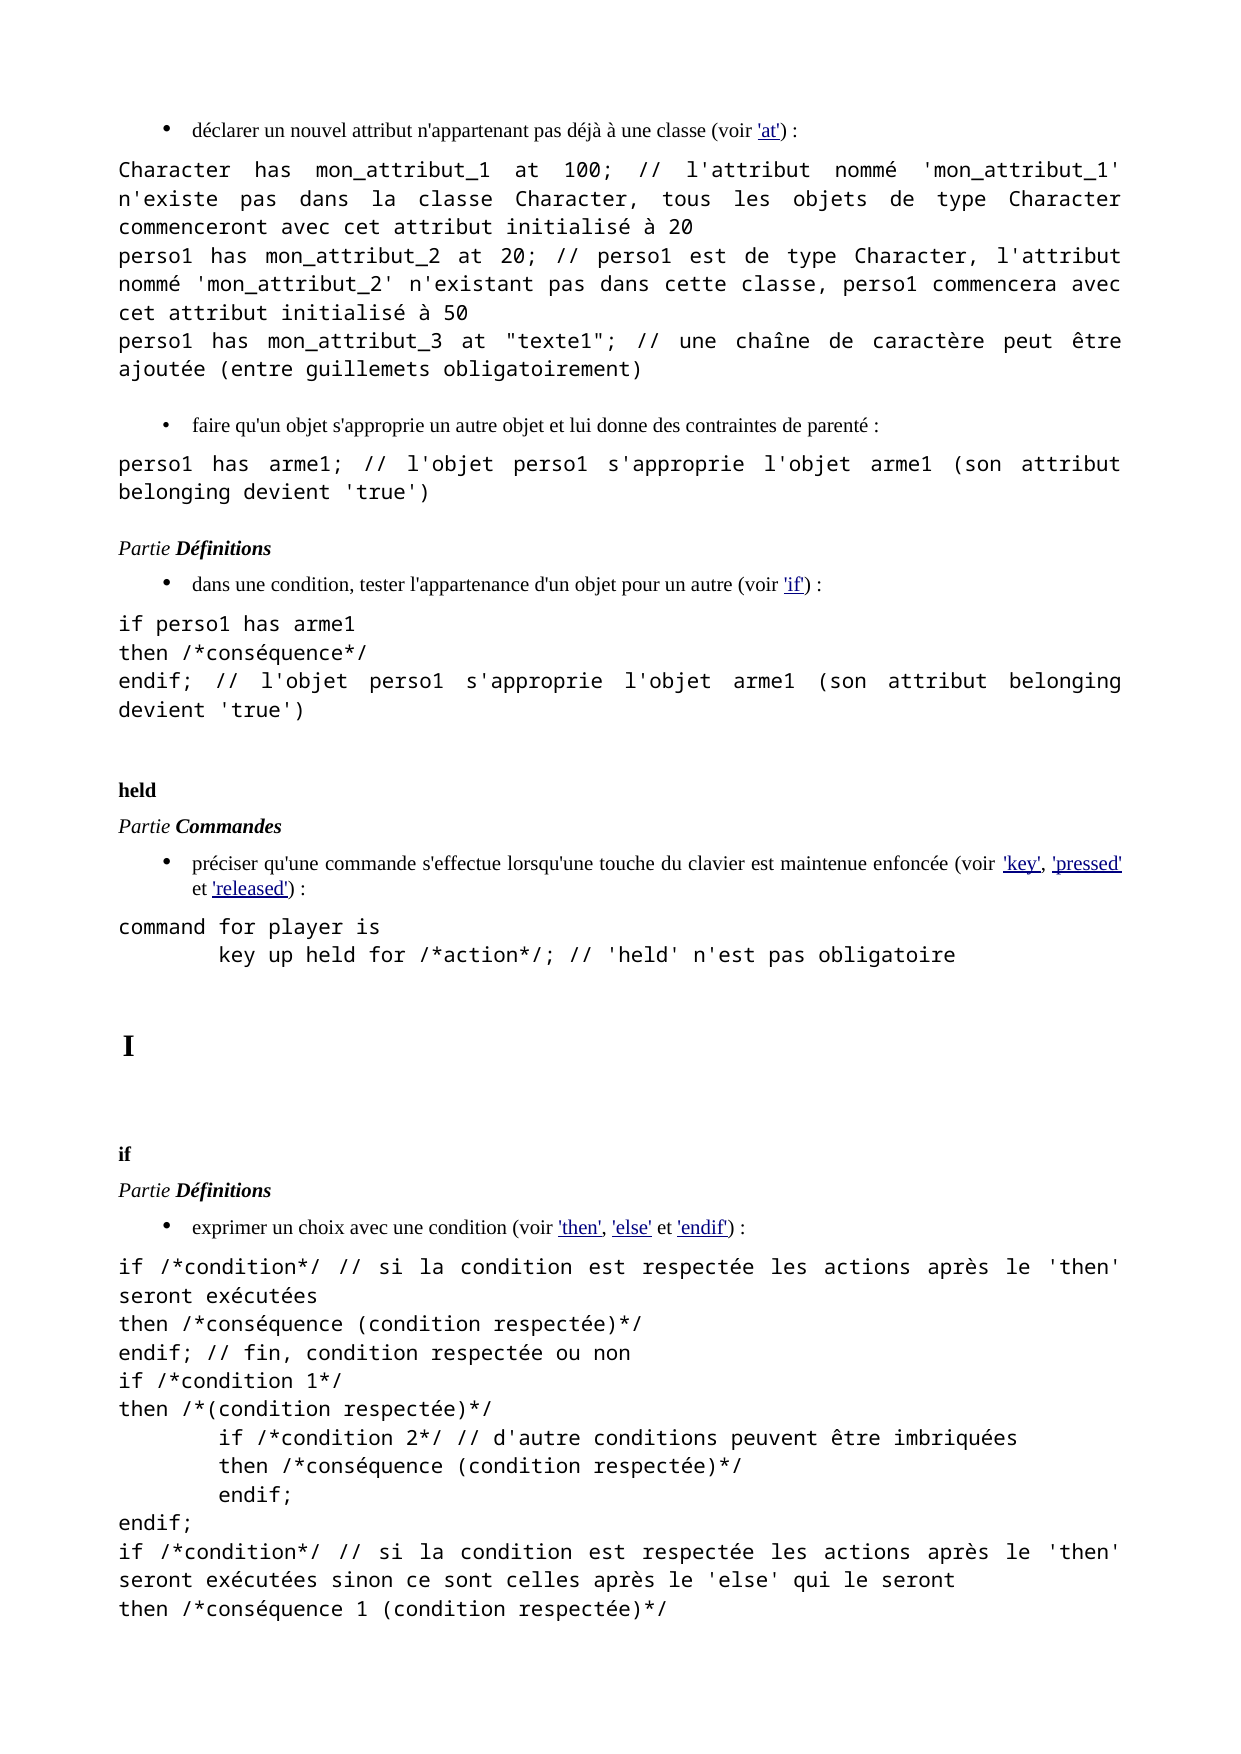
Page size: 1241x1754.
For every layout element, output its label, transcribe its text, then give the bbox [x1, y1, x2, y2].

text then /*conséquence (condition respectée)*/ [118, 1451, 1122, 1480]
subtitle if [118, 1142, 1122, 1166]
text if /*condition*/ // si la condition est respectée les actions après le 'then' seront exécutées [118, 1252, 1122, 1309]
text Partie Définitions [118, 1178, 1122, 1202]
text then /*conséquence (condition respectée)*/ [118, 1309, 1122, 1338]
text then /*conséquence 1 (condition respectée)*/ [118, 1594, 1122, 1622]
list faire qu'un objet s'approprie un autre objet et lui donne des contraintes de parenté : [162, 412, 1122, 437]
text then /*conséquence*/ [118, 638, 1122, 666]
text perso1 has arme1; // l'objet perso1 s'approprie l'objet arme1 (son attribut belonging devient 'true') [118, 449, 1122, 506]
text endif; // fin, condition respectée ou non [118, 1338, 1122, 1366]
text Partie Définitions [118, 535, 1122, 559]
text if /*condition 2*/ // d'autre conditions peuvent être imbriquées [118, 1423, 1122, 1451]
subtitle held [118, 778, 1122, 802]
text if /*condition*/ // si la condition est respectée les actions après le 'then' seront exécutées sinon ce sont celles après le 'else' qui le seront [118, 1537, 1122, 1594]
text key up held for /*action*/; // 'held' n'est pas obligatoire [118, 941, 1122, 969]
text Character has mon_attribut_1 at 100; // l'attribut nommé 'mon_attribut_1' n'existe pas dans la classe Character, tous les objets de type Character commenceront avec cet attribut initialisé à 20 [118, 156, 1122, 241]
text perso1 has mon_attribut_3 at "texte1"; // une chaîne de caractère peut être ajoutée (entre guillemets obligatoirement) [118, 326, 1122, 383]
subtitle I [118, 1023, 1122, 1068]
list dans une condition, tester l'appartenance d'un objet pour un autre (voir 'if') : [162, 572, 1122, 597]
text if /*condition 1*/ [118, 1366, 1122, 1394]
text then /*(condition respectée)*/ [118, 1394, 1122, 1423]
text if perso1 has arme1 [118, 609, 1122, 638]
text perso1 has mon_attribut_2 at 20; // perso1 est de type Character, l'attribut nommé 'mon_attribut_2' n'existant pas dans cette classe, perso1 commencera avec cet attribut initialisé à 50 [118, 241, 1122, 326]
text endif; // l'objet perso1 s'approprie l'objet arme1 (son attribut belonging devient 'true') [118, 666, 1122, 723]
text command for player is [118, 912, 1122, 941]
list exprimer un choix avec une condition (voir 'then', 'else' et 'endif') : [162, 1215, 1122, 1240]
list déclarer un nouvel attribut n'appartenant pas déjà à une classe (voir 'at') : [162, 118, 1122, 143]
text endif; [118, 1480, 1122, 1508]
text Partie Commandes [118, 814, 1122, 838]
text endif; [118, 1508, 1122, 1537]
list préciser qu'une commande s'effectue lorsqu'une touche du clavier est maintenue enfoncée (voir 'key', 'pressed' et 'released') : [162, 851, 1122, 900]
